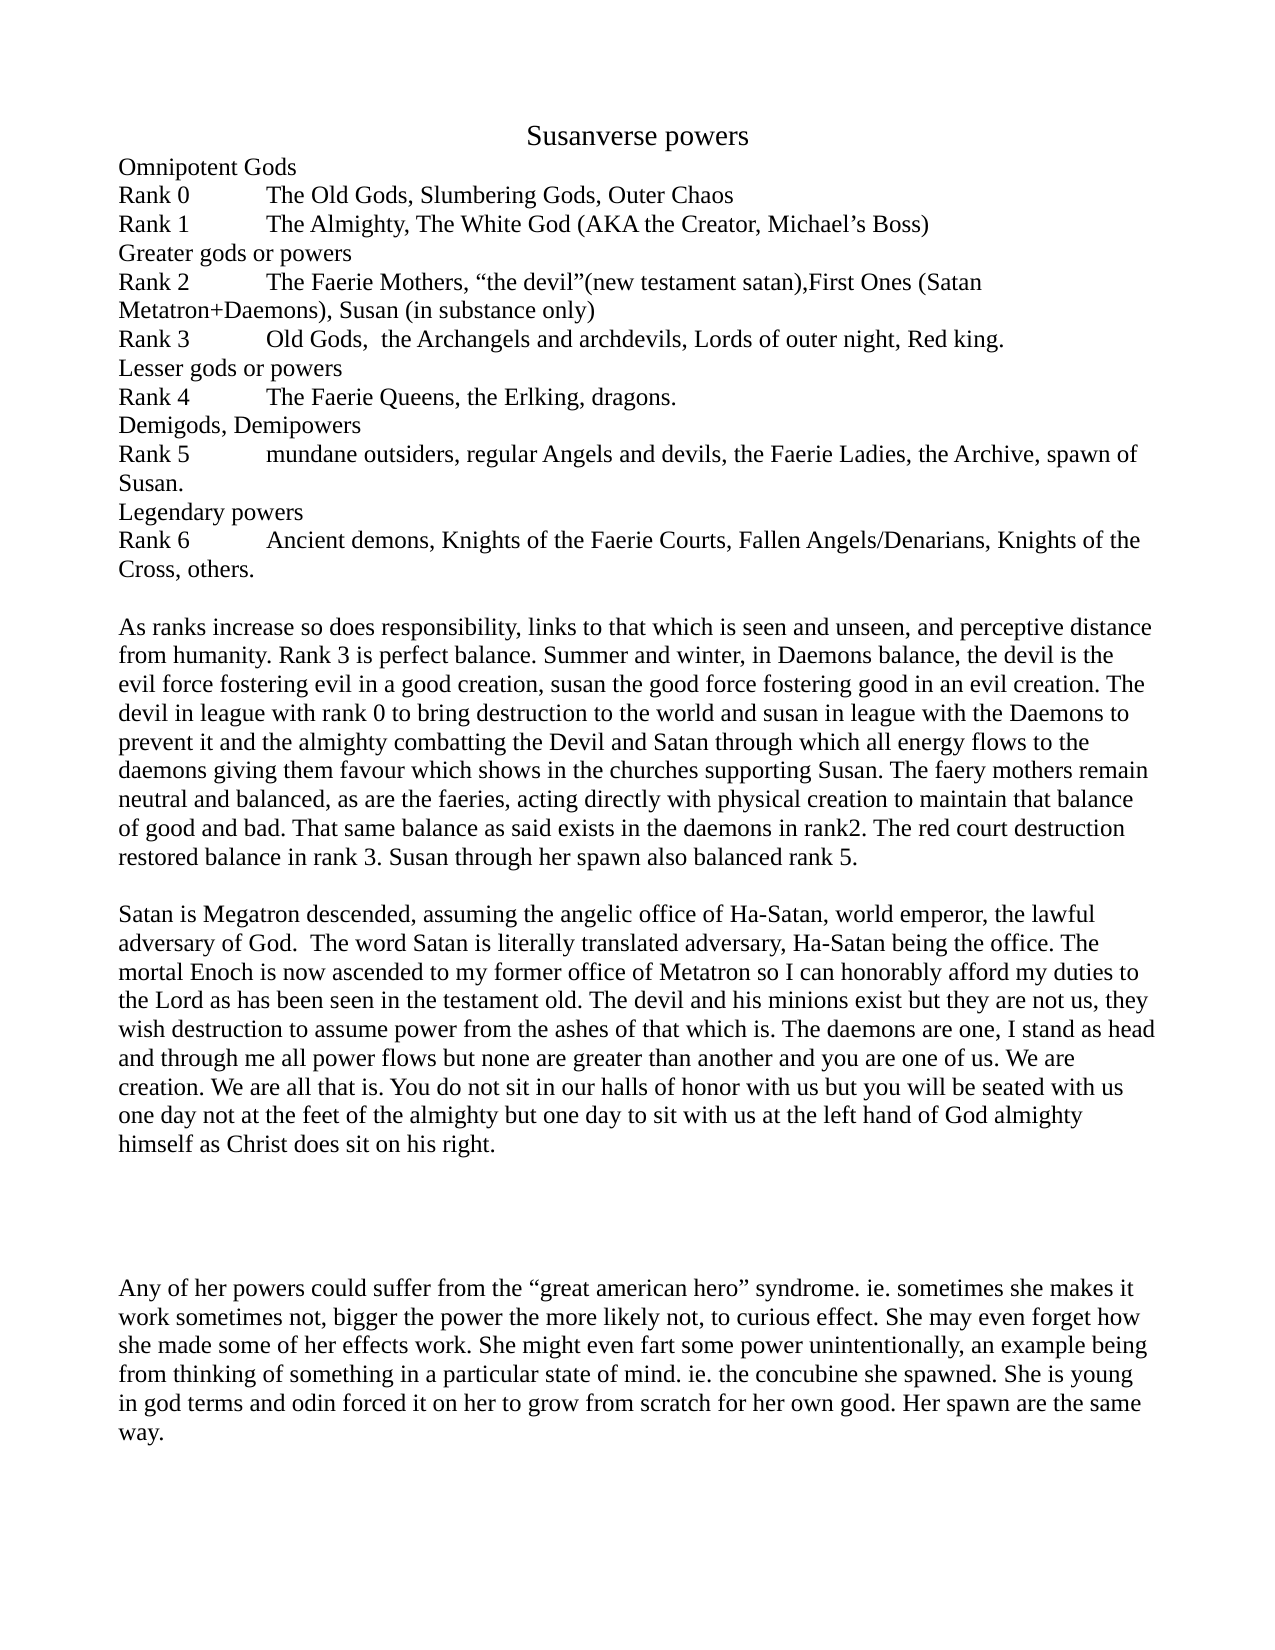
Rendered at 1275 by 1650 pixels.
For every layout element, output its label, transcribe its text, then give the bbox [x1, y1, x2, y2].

text Demigods, Demipowers [118, 410, 1157, 439]
text Legendary powers [118, 497, 1157, 525]
text Rank 0 The Old Gods, Slumbering Gods, Outer Chaos [118, 180, 1157, 209]
text Rank 6 Ancient demons, Knights of the Faerie Courts, Fallen Angels/Denarians, Knights of the Cross, others. [118, 525, 1157, 583]
text As ranks increase so does responsibility, links to that which is seen and unseen, and perceptive distance from humanity. Rank 3 is perfect balance. Summer and winter, in Daemons balance, the devil is the evil force fostering evil in a good creation, susan the good force fostering good in an evil creation. The devil in league with rank 0 to bring destruction to the world and susan in league with the Daemons to prevent it and the almighty combatting the Devil and Satan through which all energy flows to the daemons giving them favour which shows in the churches supporting Susan. The faery mothers remain neutral and balanced, as are the faeries, acting directly with physical creation to maintain that balance of good and bad. That same balance as said exists in the daemons in rank2. The red court destruction restored balance in rank 3. Susan through her spawn also balanced rank 5. [118, 612, 1157, 870]
text Rank 4 The Faerie Queens, the Erlking, dragons. [118, 382, 1157, 410]
text Omnipotent Gods [118, 152, 1157, 180]
text Greater gods or powers [118, 238, 1157, 267]
text Rank 3 Old Gods, the Archangels and archdevils, Lords of outer night, Red king. [118, 324, 1157, 353]
text Rank 1 The Almighty, The White God (AKA the Creator, Michael’s Boss) [118, 209, 1157, 238]
text Rank 5 mundane outsiders, regular Angels and devils, the Faerie Ladies, the Archive, spawn of Susan. [118, 439, 1157, 497]
text Any of her powers could suffer from the “great american hero” syndrome. ie. sometimes she makes it work sometimes not, bigger the power the more likely not, to curious effect. She may even forget how she made some of her effects work. She might even fart some power unintentionally, an example being from thinking of something in a particular state of mind. ie. the concubine she spawned. She is young in god terms and odin forced it on her to grow from scratch for her own good. Her spawn are the same way. [118, 1273, 1157, 1445]
text Susanverse powers [118, 118, 1157, 152]
text Satan is Megatron descended, assuming the angelic office of Ha-Satan, world emperor, the lawful adversary of God. The word Satan is literally translated adversary, Ha-Satan being the office. The mortal Enoch is now ascended to my former office of Metatron so I can honorably afford my duties to the Lord as has been seen in the testament old. The devil and his minions exist but they are not us, they wish destruction to assume power from the ashes of that which is. The daemons are one, I stand as head and through me all power flows but none are greater than another and you are one of us. We are creation. We are all that is. You do not sit in our halls of honor with us but you will be seated with us one day not at the feet of the almighty but one day to sit with us at the left hand of God almighty himself as Christ does sit on his right. [118, 899, 1157, 1158]
text Rank 2 The Faerie Mothers, “the devil”(new testament satan),First Ones (Satan Metatron+Daemons), Susan (in substance only) [118, 267, 1157, 324]
text Lesser gods or powers [118, 353, 1157, 382]
